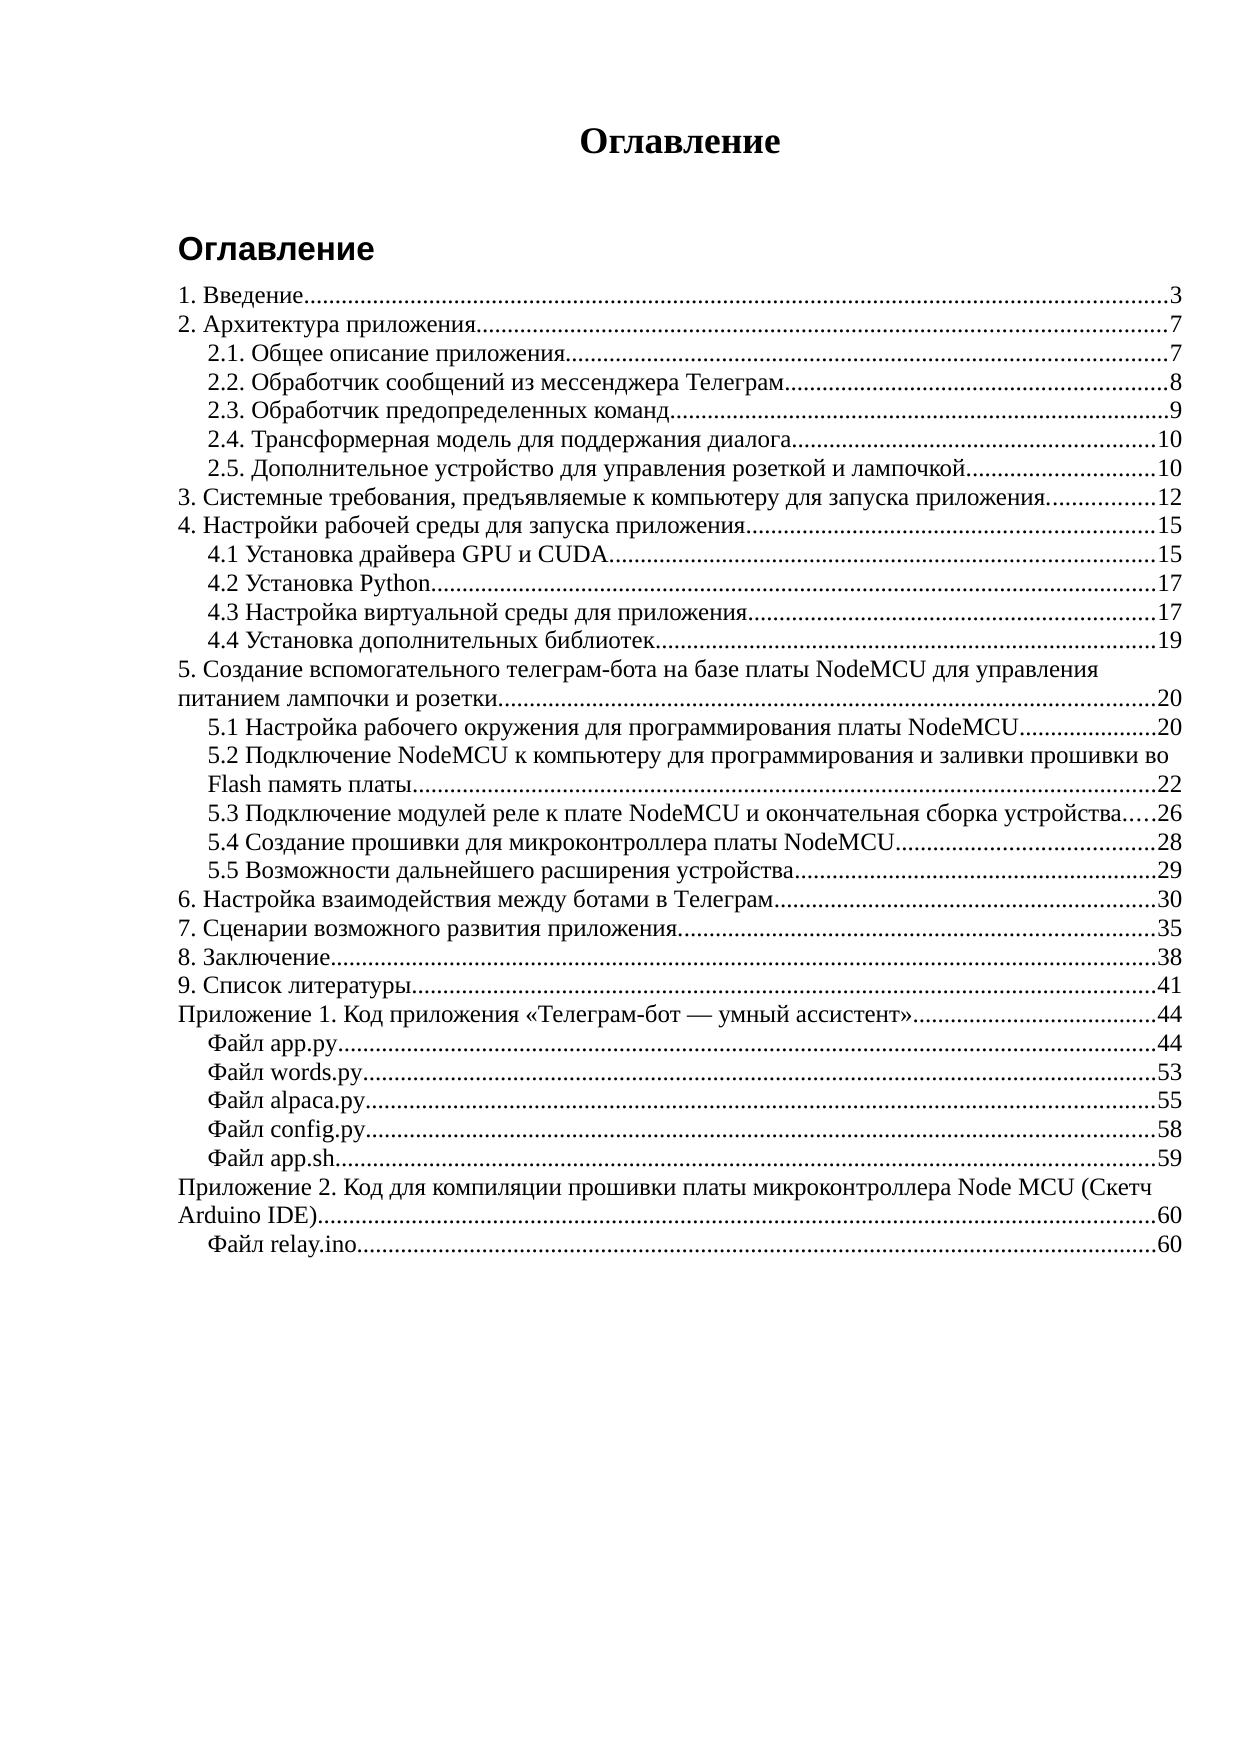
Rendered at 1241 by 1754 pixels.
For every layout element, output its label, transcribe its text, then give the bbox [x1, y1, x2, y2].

text Приложение 2. Код для компиляции прошивки платы микроконтроллера Node MCU (Скетч Arduino IDE). 60 [178, 1172, 1182, 1229]
text 5.5 Возможности дальнейшего расширения устройства 29 [207, 855, 1182, 884]
text 4.1 Установка драйвера GPU и CUDA. 15 [207, 539, 1182, 568]
text Файл words.py 53 [207, 1057, 1182, 1085]
text 2.2. Обработчик сообщений из мессенджера Телеграм 8 [207, 367, 1182, 395]
text Файл config.py 58 [207, 1114, 1182, 1143]
text 2.4. Трансформерная модель для поддержания диалога 10 [207, 424, 1182, 453]
text 2.1. Общее описание приложения 7 [207, 338, 1182, 367]
text 8. Заключение. 38 [178, 942, 1182, 970]
text 6. Настройка взаимодействия между ботами в Tелеграм 30 [178, 884, 1182, 913]
text 4.4 Установка дополнительных библиотек 19 [207, 625, 1182, 654]
text 3. Системные требования, предъявляемые к компьютеру для запуска приложения. 12 [178, 482, 1182, 510]
text 4.3 Настройка виртуальной среды для приложения 17 [207, 597, 1182, 625]
text 9. Список литературы 41 [178, 970, 1182, 999]
text 2.5. Дополнительное устройство для управления розеткой и лампочкой. 10 [207, 453, 1182, 482]
text 7. Сценарии возможного развития приложения. 35 [178, 913, 1182, 942]
text Файл app.sh 59 [207, 1143, 1182, 1172]
text 5.2 Подключение NodeMCU к компьютеру для программирования и заливки прошивки во Flash память платы. 22 [207, 740, 1182, 798]
text 2. Архитектура приложения 7 [178, 309, 1182, 338]
text 2.3. Обработчик предопределенных команд 9 [207, 395, 1182, 424]
subtitle Оглавление [178, 229, 1182, 268]
text Файл relay.ino 60 [207, 1229, 1182, 1258]
text Приложение 1. Код приложения «Телеграм-бот — умный ассистент». 44 [178, 999, 1182, 1028]
text Оглавление [178, 118, 1182, 161]
text 1. Введение 3 [178, 280, 1182, 309]
text 5.1 Настройка рабочего окружения для программирования платы NodeMCU 20 [207, 712, 1182, 740]
text 5.4 Создание прошивки для микроконтроллера платы NodeMCU. 28 [207, 827, 1182, 855]
text 4. Настройки рабочей среды для запуска приложения. 15 [178, 510, 1182, 539]
text 5.3 Подключение модулей реле к плате NodeMCU и окончательная сборка устройства. 26 [207, 798, 1182, 827]
text Файл app.py 44 [207, 1028, 1182, 1057]
text 4.2 Установка Python 17 [207, 568, 1182, 597]
text Файл alpaca.py 55 [207, 1085, 1182, 1114]
text 5. Создание вспомогательного телеграм-бота на базе платы NodeMCU для управления питанием лампочки и розетки. 20 [178, 654, 1182, 712]
